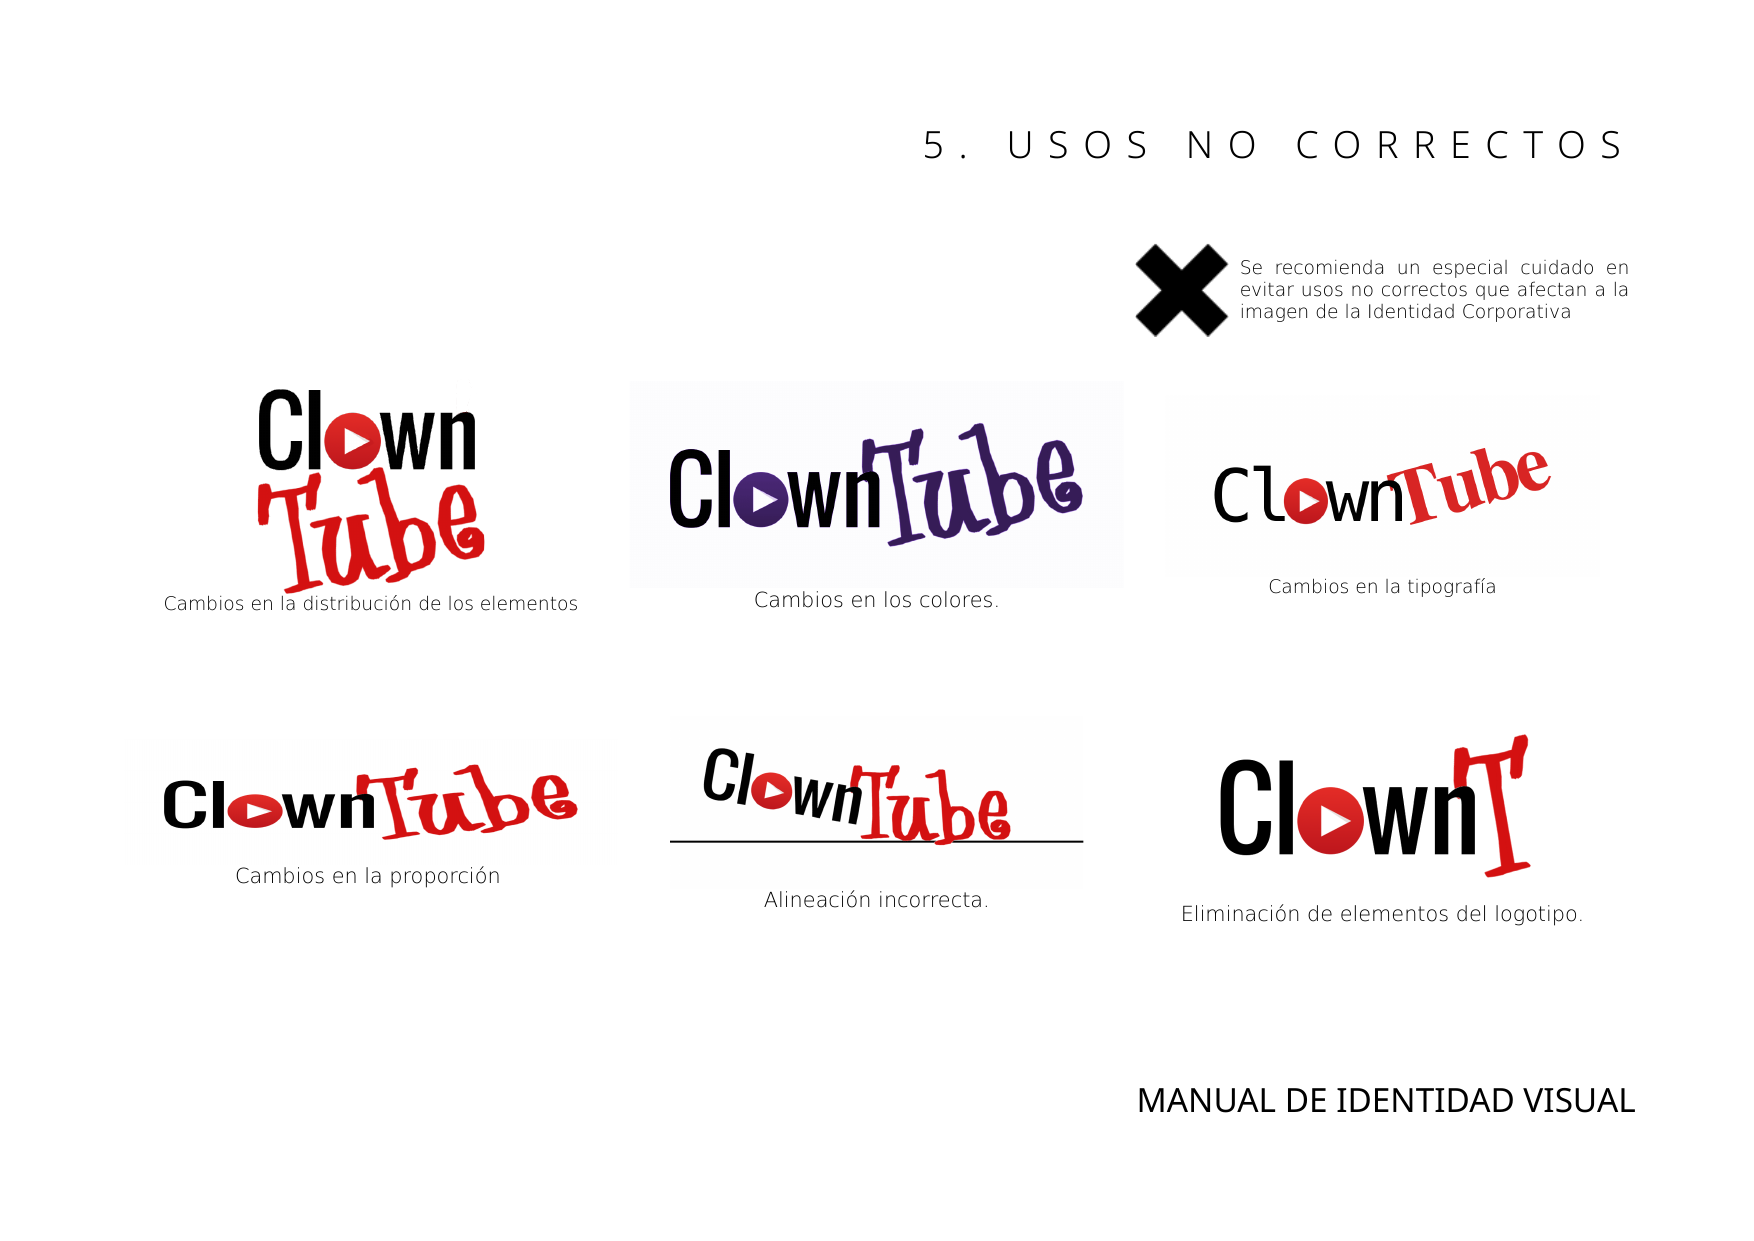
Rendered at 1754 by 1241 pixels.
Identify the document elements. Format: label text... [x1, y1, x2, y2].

table_cell Eliminación de elementos del logotipo. [1130, 651, 1635, 977]
picture [123, 739, 619, 865]
picture [629, 381, 1124, 588]
picture [670, 716, 1084, 889]
table_header [118, 238, 624, 343]
text 5. USOS NO CORRECTOS [118, 118, 1636, 220]
picture [1182, 702, 1583, 903]
picture [1165, 395, 1600, 577]
table_header [624, 238, 1129, 343]
table_cell Cambios en los colores. [624, 343, 1129, 651]
table_cell Alineación incorrecta. [624, 651, 1129, 977]
table_cell Cambios en la tipografía [1130, 343, 1635, 651]
table_header Se recomienda un especial cuidado en evitar usos no correctos que afectan a la imagen de la Identidad Corporativa [1234, 238, 1635, 343]
picture [257, 378, 485, 594]
table_header [1130, 238, 1234, 343]
table_cell Cambios en la proporción [118, 651, 624, 977]
table_cell Cambios en la distribución de los elementos [118, 343, 624, 651]
picture [1135, 243, 1229, 337]
